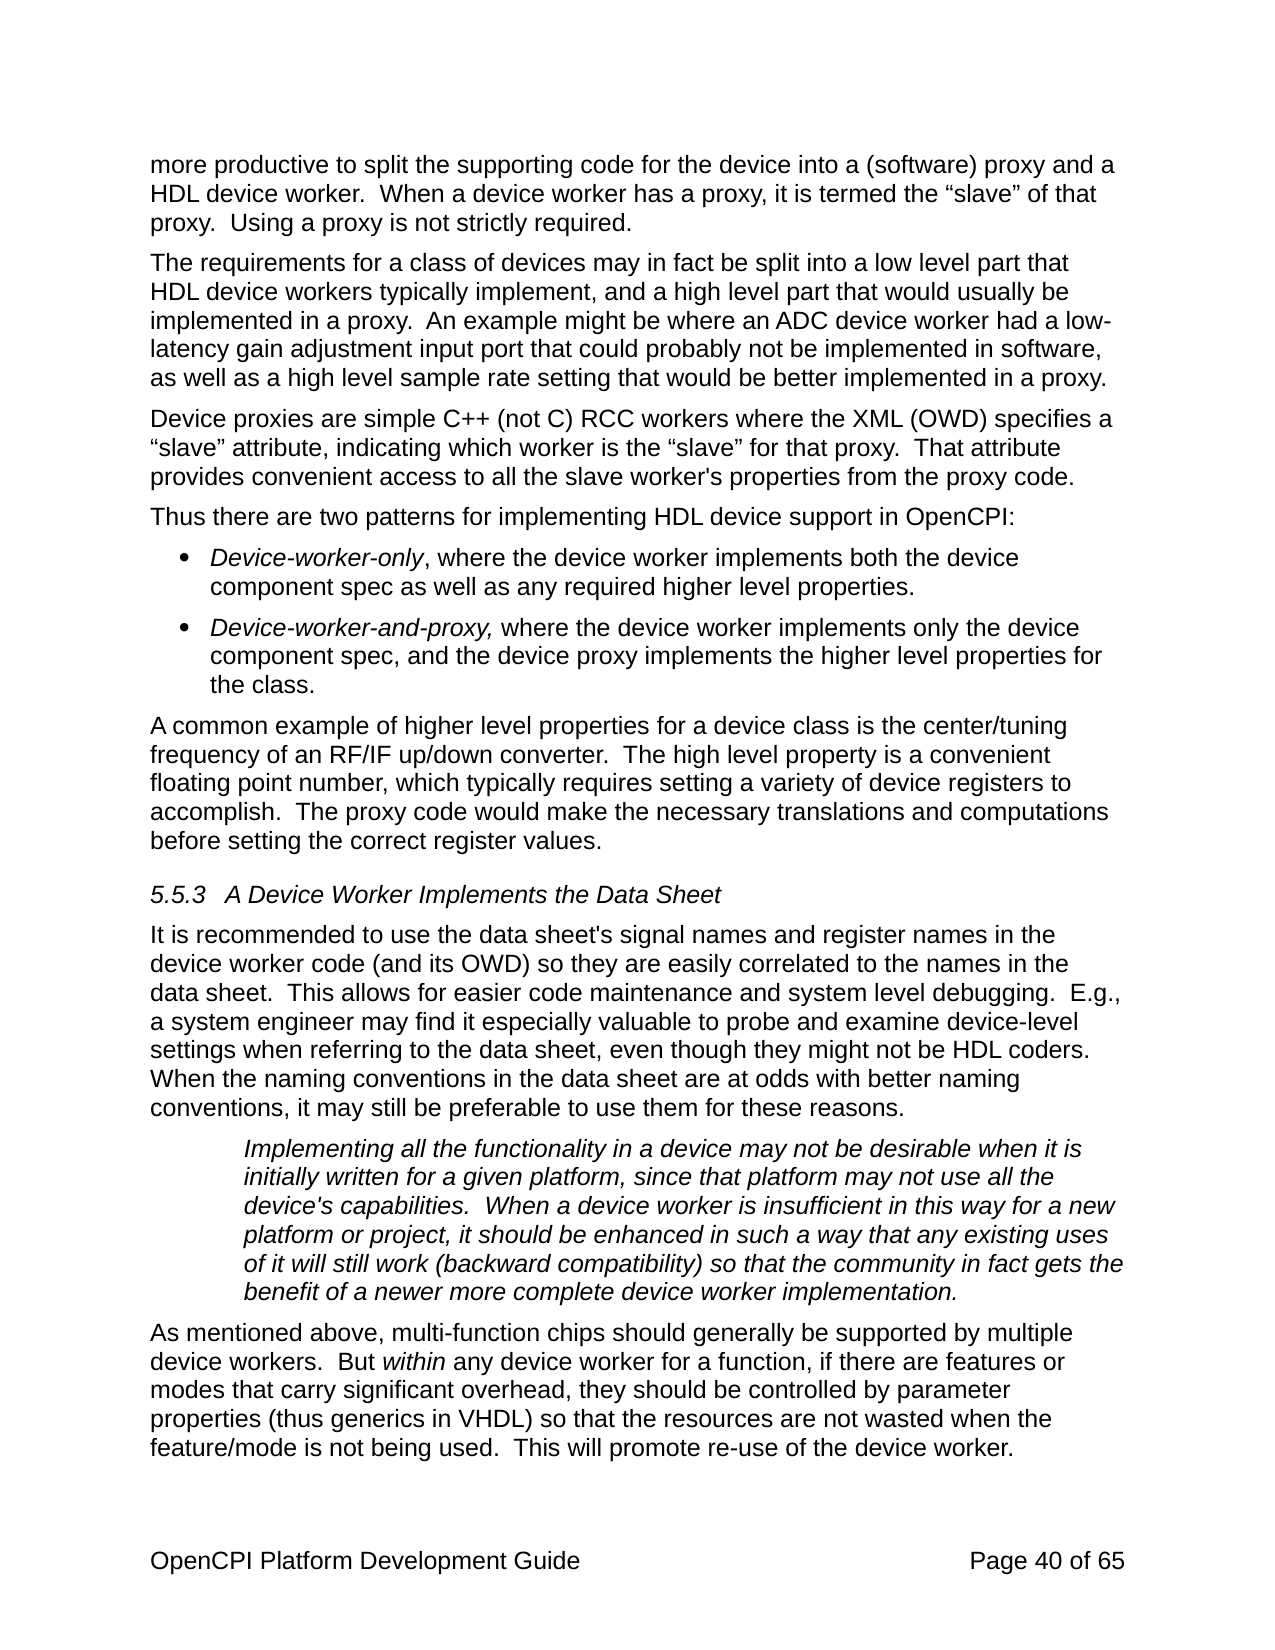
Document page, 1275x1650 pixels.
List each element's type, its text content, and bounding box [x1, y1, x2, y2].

text As mentioned above, multi-function chips should generally be supported by multiple device workers. But within any device worker for a function, if there are features or modes that carry significant overhead, they should be controlled by parameter properties (thus generics in VHDL) so that the resources are not wasted when the feature/mode is not being used. This will promote re-use of the device worker. [150, 1318, 1125, 1462]
text Thus there are two patterns for implementing HDL device support in OpenCPI: [150, 502, 1125, 531]
text Device proxies are simple C++ (not C) RCC workers where the XML (OWD) specifies a “slave” attribute, indicating which worker is the “slave” for that proxy. That attribute provides convenient access to all the slave worker's properties from the proxy code. [150, 404, 1125, 490]
subtitle A Device Worker Implements the Data Sheet [150, 879, 1125, 908]
text Implementing all the functionality in a device may not be desirable when it is initially written for a given platform, since that platform may not use all the device's capabilities. When a device worker is insufficient in this way for a new platform or project, it should be enhanced in such a way that any existing uses of it will still work (backward compatibility) so that the community in fact gets the benefit of a newer more complete device worker implementation. [187, 1133, 1125, 1306]
list Device-worker-and-proxy, where the device worker implements only the device component spec, and the device proxy implements the higher level properties for the class. [180, 612, 1125, 699]
text It is recommended to use the data sheet's signal names and register names in the device worker code (and its OWD) so they are easily correlated to the names in the data sheet. This allows for easier code maintenance and system level debugging. E.g., a system engineer may find it especially valuable to probe and examine device-level settings when referring to the data sheet, even though they might not be HDL coders. When the naming conventions in the data sheet are at odds with better naming conventions, it may still be preferable to use them for these reasons. [150, 920, 1125, 1122]
list Device-worker-only, where the device worker implements both the device component spec as well as any required higher level properties. [180, 543, 1125, 601]
text The requirements for a class of devices may in fact be split into a low level part that HDL device workers typically implement, and a high level part that would usually be implemented in a proxy. An example might be where an ADC device worker had a low-latency gain adjustment input port that could probably not be implemented in software, as well as a high level sample rate setting that would be better implemented in a proxy. [150, 248, 1125, 392]
text A common example of higher level properties for a device class is the center/tuning frequency of an RF/IF up/down converter. The high level property is a convenient floating point number, which typically requires setting a variety of device registers to accomplish. The proxy code would make the necessary translations and computations before setting the correct register values. [150, 711, 1125, 854]
text more productive to split the supporting code for the device into a (software) proxy and a HDL device worker. When a device worker has a proxy, it is termed the “slave” of that proxy. Using a proxy is not strictly required. [150, 150, 1125, 236]
